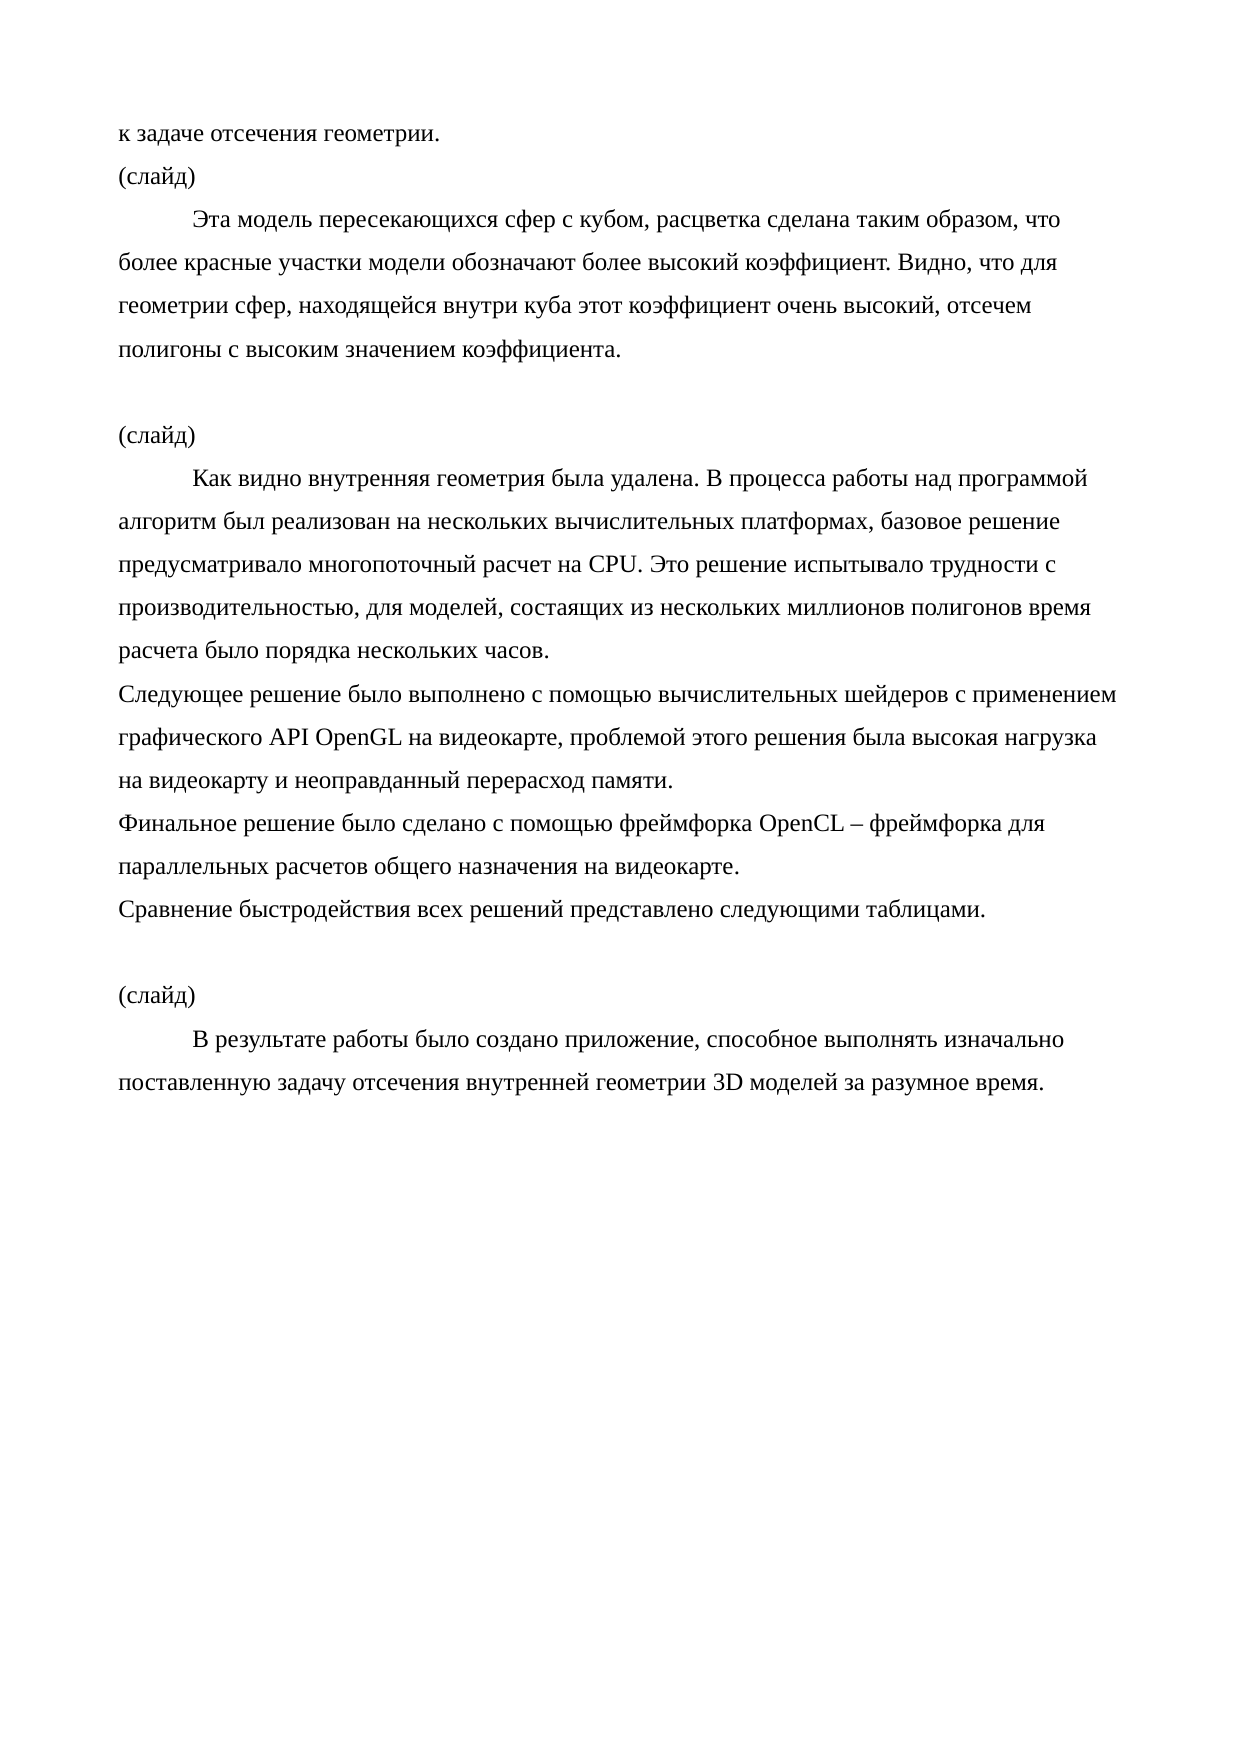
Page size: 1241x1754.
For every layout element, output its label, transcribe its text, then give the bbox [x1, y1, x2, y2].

text (слайд) [118, 161, 1122, 190]
text Эта модель пересекающихся сфер с кубом, расцветка сделана таким образом, что более красные участки модели обозначают более высокий коэффициент. Видно, что для геометрии сфер, находящейся внутри куба этот коэффициент очень высокий, отсечем полигоны с высоким значением коэффициента. [118, 204, 1122, 362]
text (слайд) [118, 420, 1122, 449]
text (слайд) [118, 981, 1122, 1009]
text к задаче отсечения геометрии. [118, 118, 1122, 147]
text Сравнение быстродействия всех решений представлено следующими таблицами. [118, 894, 1122, 923]
text Следующее решение было выполнено с помощью вычислительных шейдеров с применением графического API OpenGL на видеокарте, проблемой этого решения была высокая нагрузка на видеокарту и неоправданный перерасход памяти. [118, 679, 1122, 794]
text В результате работы было создано приложение, способное выполнять изначально поставленную задачу отсечения внутренней геометрии 3D моделей за разумное время. [118, 1024, 1122, 1096]
text Финальное решение было сделано с помощью фреймфорка OpenCL – фреймфорка для параллельных расчетов общего назначения на видеокарте. [118, 808, 1122, 880]
text Как видно внутренняя геометрия была удалена. В процесса работы над программой алгоритм был реализован на нескольких вычислительных платформах, базовое решение предусматривало многопоточный расчет на CPU. Это решение испытывало трудности с производительностью, для моделей, состаящих из нескольких миллионов полигонов время расчета было порядка нескольких часов. [118, 463, 1122, 664]
